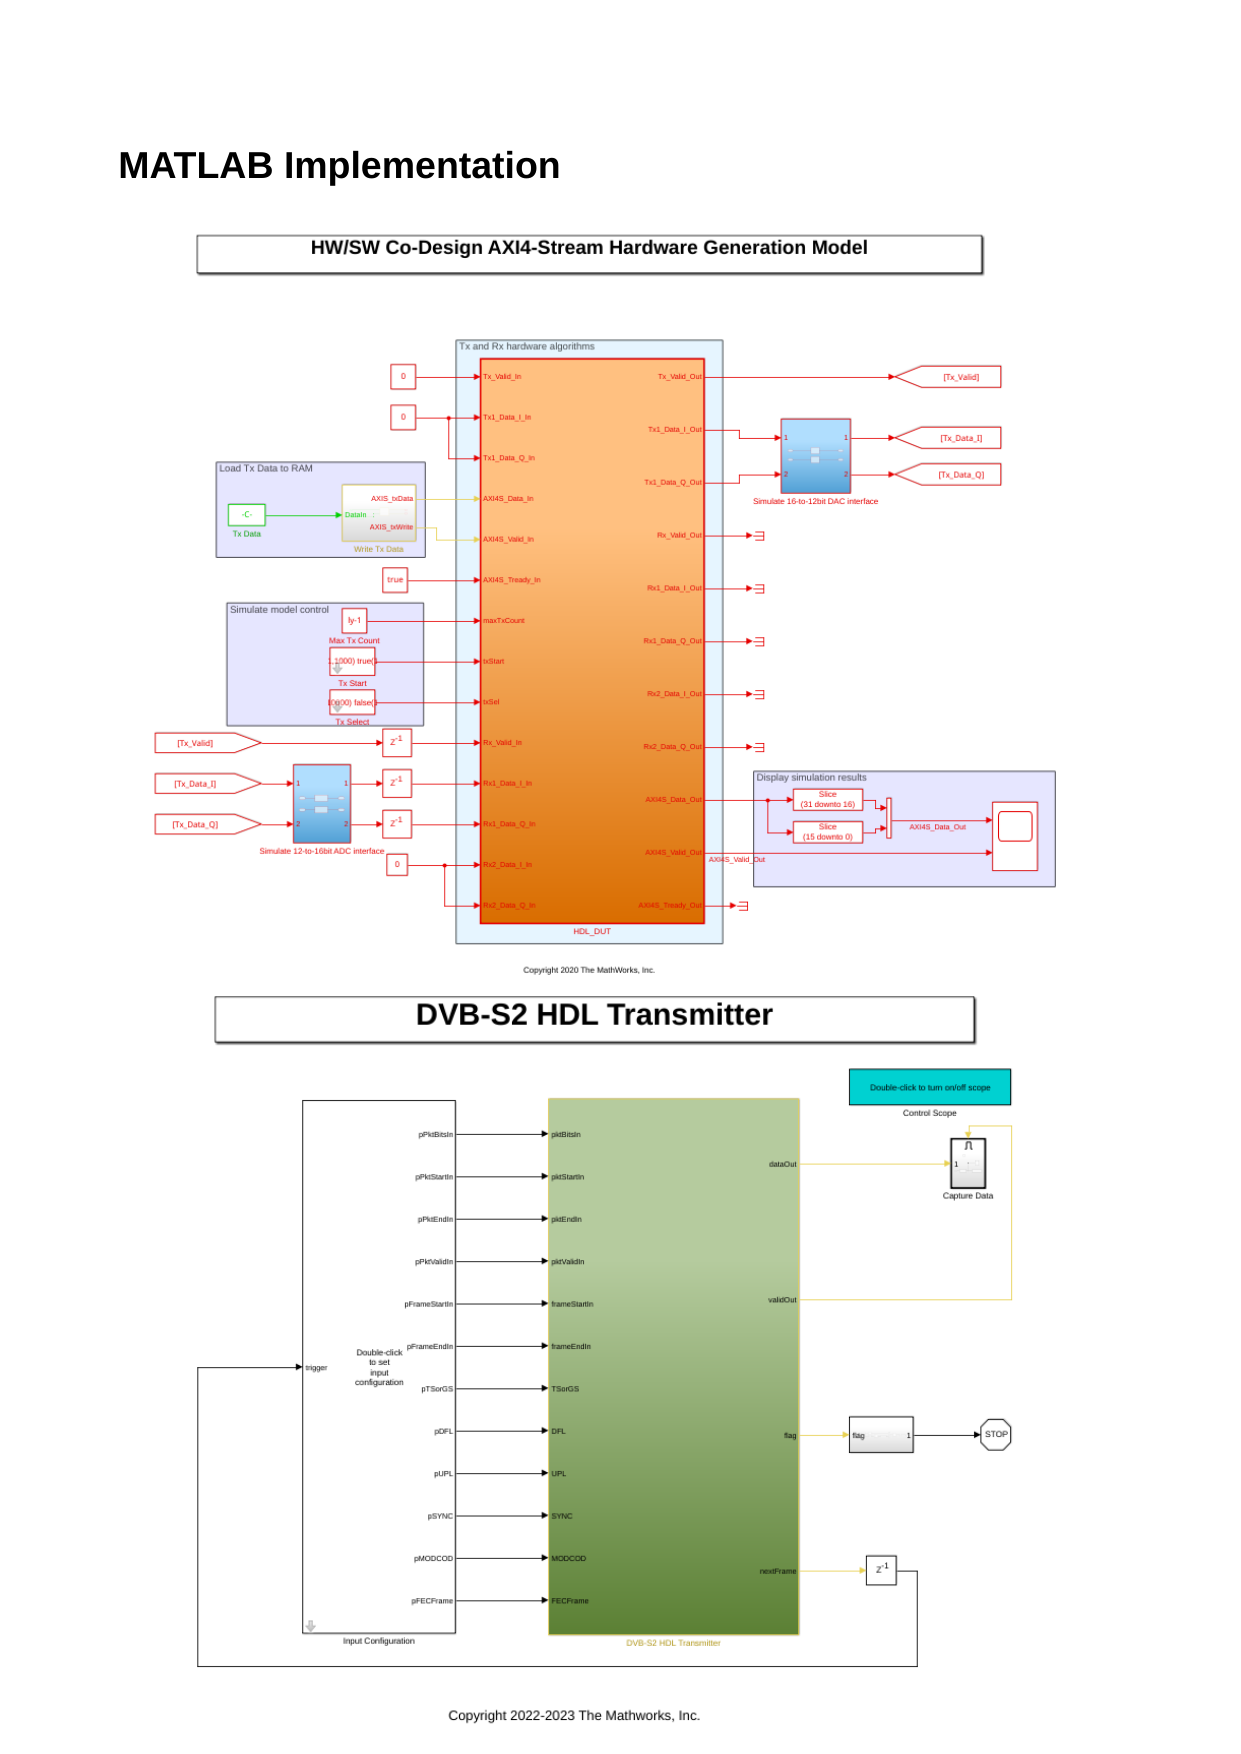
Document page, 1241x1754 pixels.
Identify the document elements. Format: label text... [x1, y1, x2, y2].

subtitle MATLAB Implementation [118, 143, 1122, 186]
picture [118, 198, 1123, 1754]
